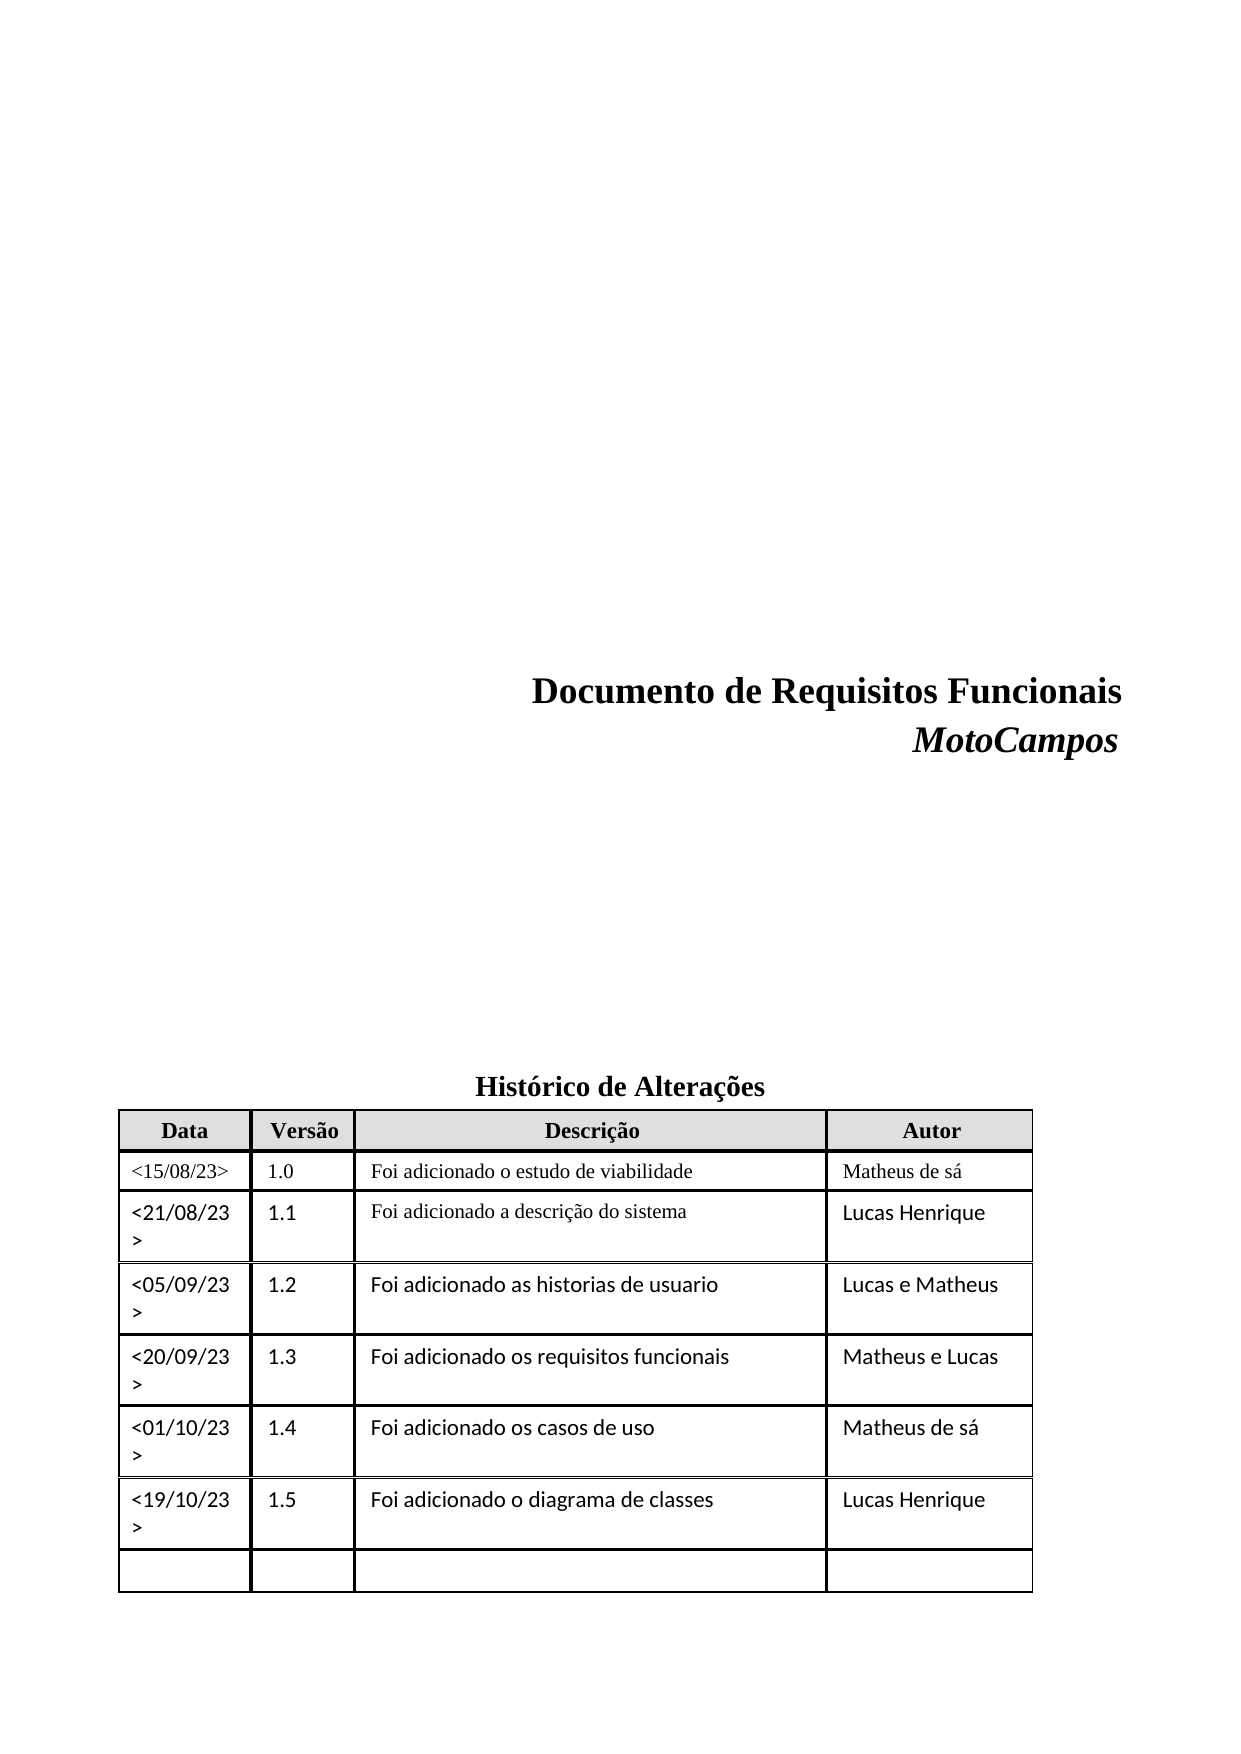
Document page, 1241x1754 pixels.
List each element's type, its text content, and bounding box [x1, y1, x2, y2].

table_cell Foi adicionado os requisitos funcionais [356, 1336, 825, 1404]
table_cell Lucas Henrique [828, 1479, 1032, 1548]
table_cell Lucas Henrique [828, 1192, 1032, 1261]
table_cell Foi adicionado o diagrama de classes [356, 1479, 825, 1548]
text MotoCampos [118, 717, 1122, 761]
table_cell Lucas e Matheus [828, 1264, 1032, 1333]
table_cell 1.3 [253, 1336, 353, 1404]
table_cell <05/09/23> [120, 1264, 249, 1333]
table_cell Foi adicionado a descrição do sistema [356, 1192, 825, 1261]
table_cell [120, 1551, 249, 1591]
table_cell 1.1 [253, 1192, 353, 1261]
table_header Descrição [356, 1111, 825, 1149]
table_cell Foi adicionado as historias de usuario [356, 1264, 825, 1333]
table_cell <21/08/23> [120, 1192, 249, 1261]
text Histórico de Alterações [118, 1069, 1122, 1103]
table_cell Matheus e Lucas [828, 1336, 1032, 1404]
text Documento de Requisitos Funcionais [118, 668, 1122, 711]
table_cell 1.0 [253, 1153, 353, 1189]
table_header Versão [253, 1111, 353, 1149]
table_cell Foi adicionado os casos de uso [356, 1407, 825, 1476]
table_cell <19/10/23> [120, 1479, 249, 1548]
table_cell 1.4 [253, 1407, 353, 1476]
table_cell <01/10/23> [120, 1407, 249, 1476]
table_cell 1.2 [253, 1264, 353, 1333]
table_cell 1.5 [253, 1479, 353, 1548]
table_cell Matheus de sá [828, 1153, 1032, 1189]
table_header Data [120, 1111, 249, 1149]
table_cell [253, 1551, 353, 1591]
table_cell [356, 1551, 825, 1591]
table_cell Foi adicionado o estudo de viabilidade [356, 1153, 825, 1189]
table_header Autor [828, 1111, 1032, 1149]
table_cell [828, 1551, 1032, 1591]
table_cell <15/08/23> [120, 1153, 249, 1189]
table_cell <20/09/23> [120, 1336, 249, 1404]
table_cell Matheus de sá [828, 1407, 1032, 1476]
